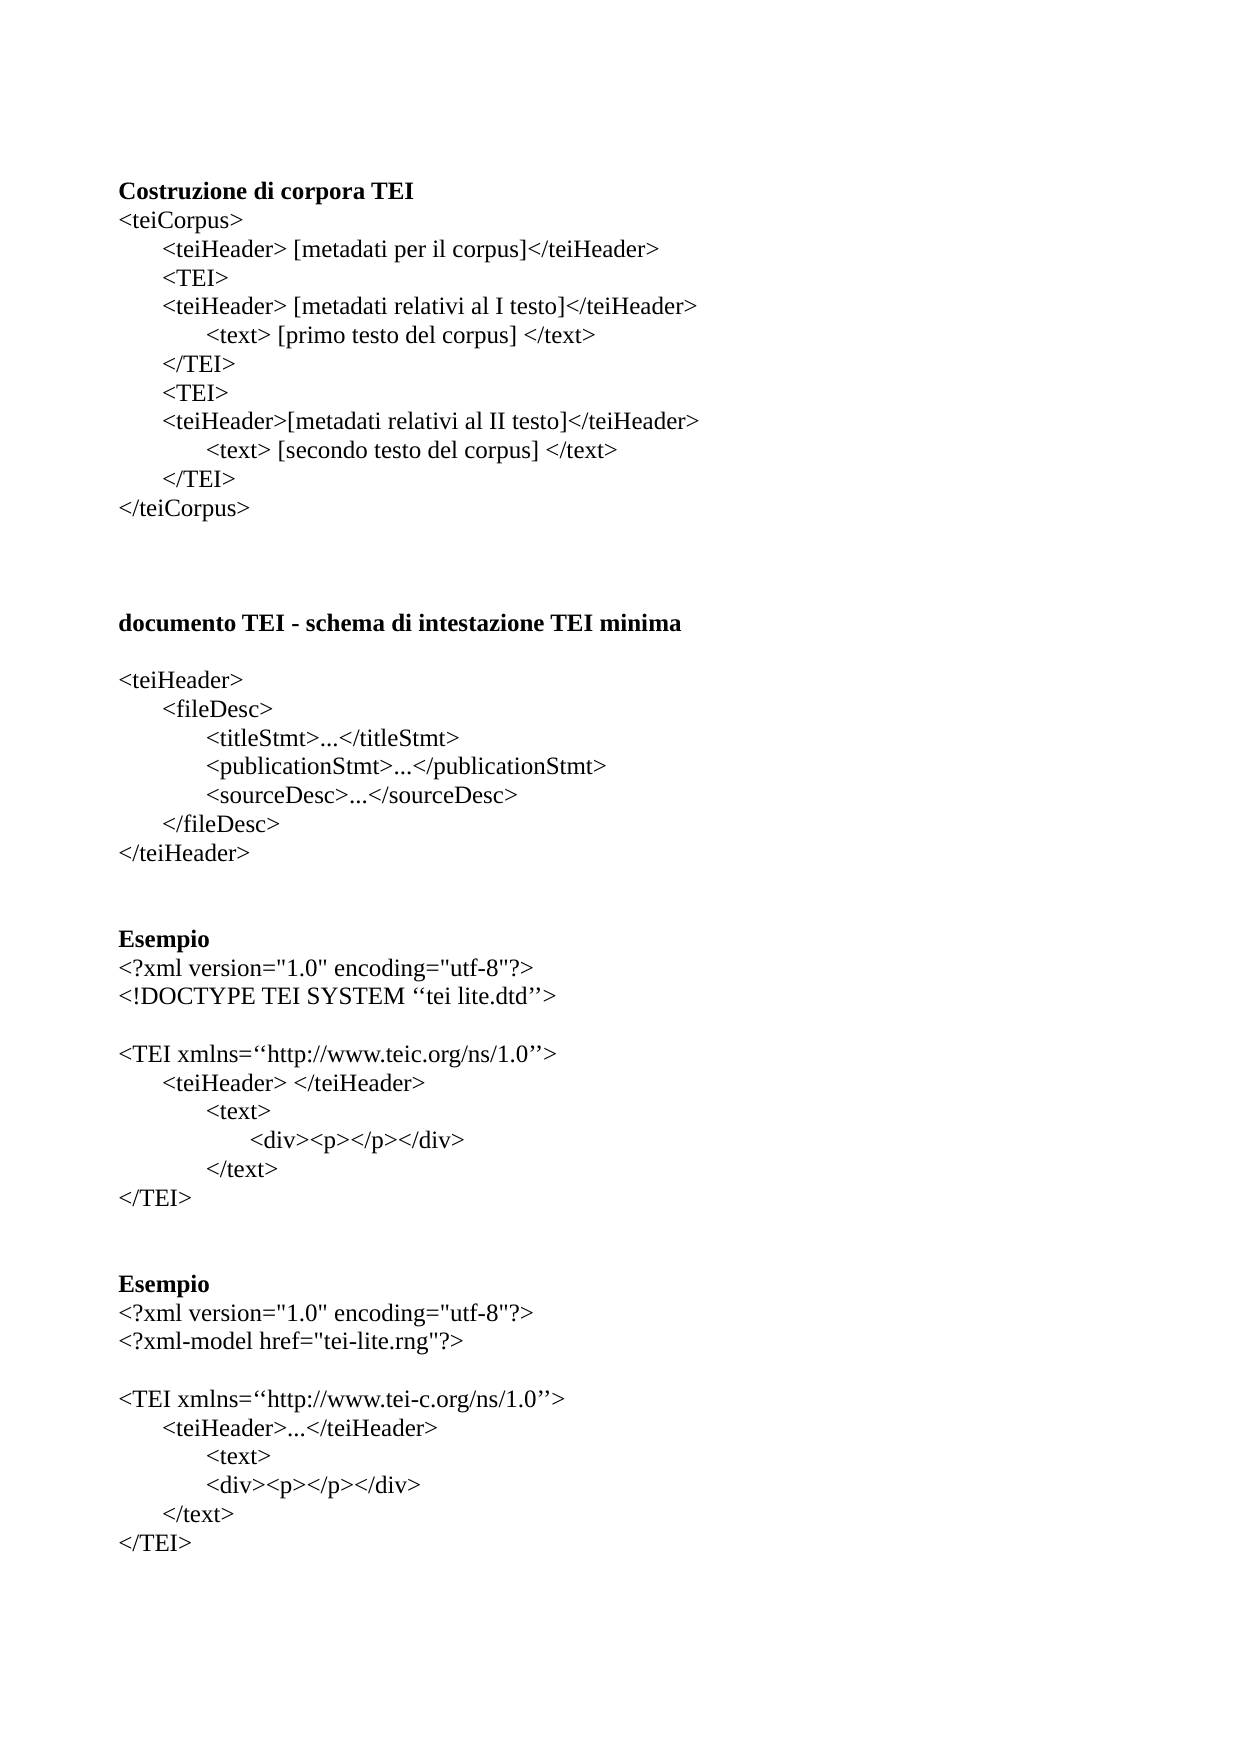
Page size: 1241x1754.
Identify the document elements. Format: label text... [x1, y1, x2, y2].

text <text> [secondo testo del corpus] </text> [118, 435, 1122, 464]
text <teiHeader> [metadati relativi al I testo]</teiHeader> [118, 291, 1122, 320]
text <teiHeader>...</teiHeader> [118, 1413, 1122, 1441]
text <teiHeader> [118, 665, 1122, 694]
text </teiHeader> [118, 838, 1122, 866]
text <text> [118, 1441, 1122, 1470]
text <div><p></p></div> [118, 1470, 1122, 1499]
text <?xml version="1.0" encoding="utf-8"?> [118, 1298, 1122, 1326]
text </TEI> [118, 349, 1122, 378]
text <publicationStmt>...</publicationStmt> [118, 751, 1122, 780]
text <teiHeader> </teiHeader> [118, 1068, 1122, 1096]
text <TEI> [118, 263, 1122, 291]
text <text> [primo testo del corpus] </text> [118, 320, 1122, 349]
text <teiHeader> [metadati per il corpus]</teiHeader> [118, 234, 1122, 263]
text </fileDesc> [118, 809, 1122, 838]
text <text> [118, 1096, 1122, 1125]
text <TEI xmlns=‘‘http://www.teic.org/ns/1.0’’> [118, 1039, 1122, 1068]
text <fileDesc> [118, 694, 1122, 723]
text </teiCorpus> [118, 493, 1122, 521]
text </text> [118, 1499, 1122, 1528]
text Esempio [118, 924, 1122, 953]
text <titleStmt>...</titleStmt> [118, 723, 1122, 751]
text <TEI xmlns=‘‘http://www.tei-c.org/ns/1.0’’> [118, 1384, 1122, 1413]
text <!DOCTYPE TEI SYSTEM ‘‘tei lite.dtd’’> [118, 981, 1122, 1010]
text </text> [118, 1154, 1122, 1183]
text </TEI> [118, 1528, 1122, 1556]
text </TEI> [118, 464, 1122, 493]
text Esempio [118, 1269, 1122, 1298]
text documento TEI - schema di intestazione TEI minima [118, 608, 1122, 636]
text </TEI> [118, 1183, 1122, 1211]
text <TEI> [118, 378, 1122, 406]
text <div><p></p></div> [118, 1125, 1122, 1154]
text <?xml-model href="tei-lite.rng"?> [118, 1326, 1122, 1355]
text <teiCorpus> [118, 205, 1122, 234]
text Costruzione di corpora TEI [118, 176, 1122, 205]
text <?xml version="1.0" encoding="utf-8"?> [118, 953, 1122, 981]
text <teiHeader>[metadati relativi al II testo]</teiHeader> [118, 406, 1122, 435]
text <sourceDesc>...</sourceDesc> [118, 780, 1122, 809]
